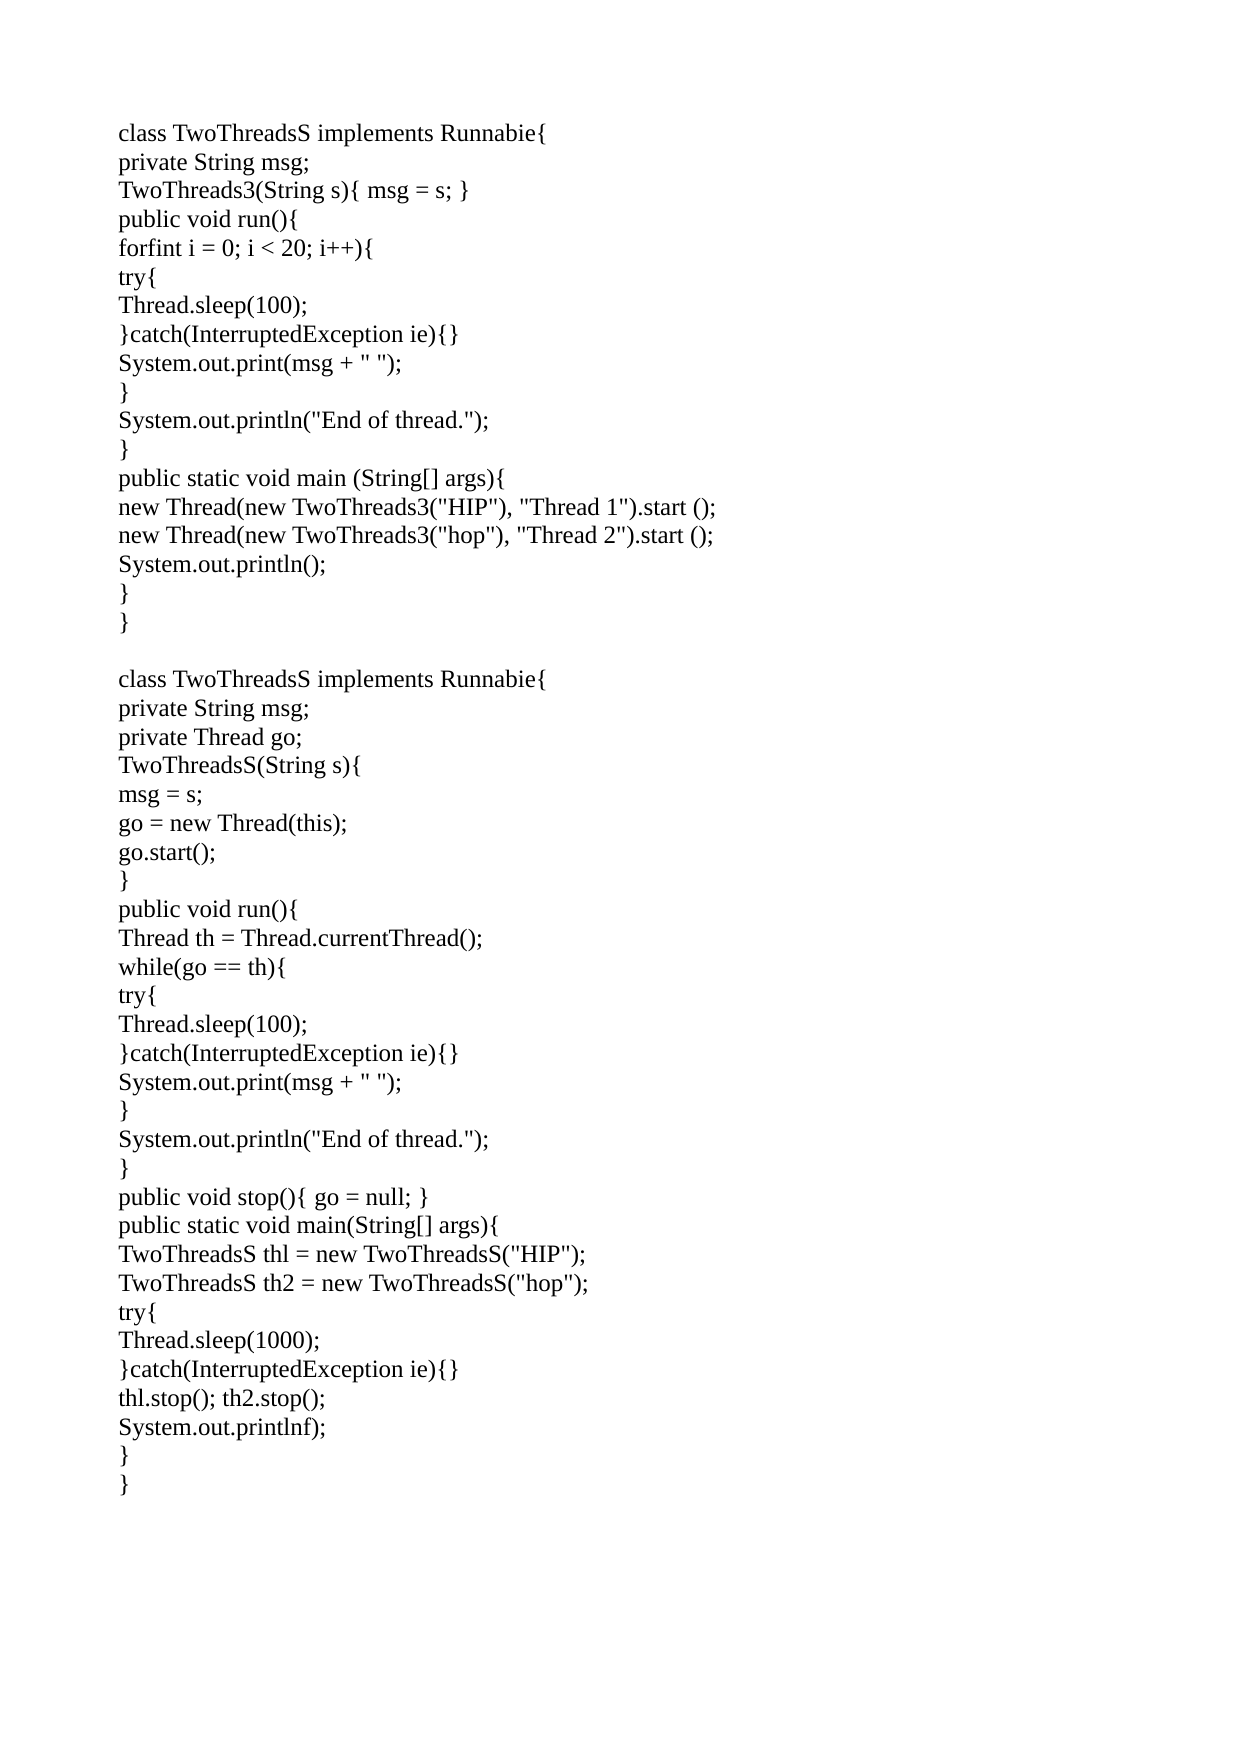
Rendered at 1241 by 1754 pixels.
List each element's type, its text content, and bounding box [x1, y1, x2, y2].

text TwoThreadsS(String s){ [118, 751, 1122, 779]
text class TwoThreadsS implements Runnabie{ [118, 118, 1122, 147]
text System.out.print(msg + " "); [118, 1067, 1122, 1096]
text TwoThreadsS thl = new TwoThreadsS("HIP"); [118, 1239, 1122, 1268]
text private Thread go; [118, 722, 1122, 751]
text try{ [118, 262, 1122, 291]
text go = new Thread(this); [118, 808, 1122, 837]
text new Thread(new TwoThreads3("HIP"), "Thread 1").start (); [118, 492, 1122, 521]
text new Thread(new TwoThreads3("hop"), "Thread 2").start (); [118, 521, 1122, 549]
text forfint i = 0; i < 20; i++){ [118, 233, 1122, 262]
text System.out.println("End of thread."); [118, 1124, 1122, 1153]
text }catch(InterruptedException ie){} [118, 1038, 1122, 1067]
text } [118, 1096, 1122, 1124]
text Thread.sleep(100); [118, 291, 1122, 319]
text }catch(InterruptedException ie){} [118, 319, 1122, 348]
text Thread th = Thread.currentThread(); [118, 923, 1122, 952]
text Thread.sleep(1000); [118, 1326, 1122, 1354]
text Thread.sleep(100); [118, 1009, 1122, 1038]
text } [118, 578, 1122, 607]
text while(go == th){ [118, 952, 1122, 981]
text } [118, 866, 1122, 894]
text public static void main (String[] args){ [118, 463, 1122, 492]
text } [118, 1441, 1122, 1469]
text go.start(); [118, 837, 1122, 866]
text } [118, 1153, 1122, 1182]
text TwoThreads3(String s){ msg = s; } [118, 176, 1122, 204]
text private String msg; [118, 693, 1122, 722]
text } [118, 377, 1122, 406]
text thl.stop(); th2.stop(); [118, 1383, 1122, 1412]
text private String msg; [118, 147, 1122, 176]
text }catch(InterruptedException ie){} [118, 1354, 1122, 1383]
text } [118, 1469, 1122, 1498]
text public static void main(String[] args){ [118, 1211, 1122, 1239]
text } [118, 607, 1122, 636]
text public void run(){ [118, 894, 1122, 923]
text System.out.println(); [118, 549, 1122, 578]
text System.out.print(msg + " "); [118, 348, 1122, 377]
text try{ [118, 981, 1122, 1009]
text class TwoThreadsS implements Runnabie{ [118, 664, 1122, 693]
text public void run(){ [118, 204, 1122, 233]
text try{ [118, 1297, 1122, 1326]
text System.out.printlnf); [118, 1412, 1122, 1441]
text } [118, 434, 1122, 463]
text TwoThreadsS th2 = new TwoThreadsS("hop"); [118, 1268, 1122, 1297]
text public void stop(){ go = null; } [118, 1182, 1122, 1211]
text System.out.println("End of thread."); [118, 406, 1122, 434]
text msg = s; [118, 779, 1122, 808]
